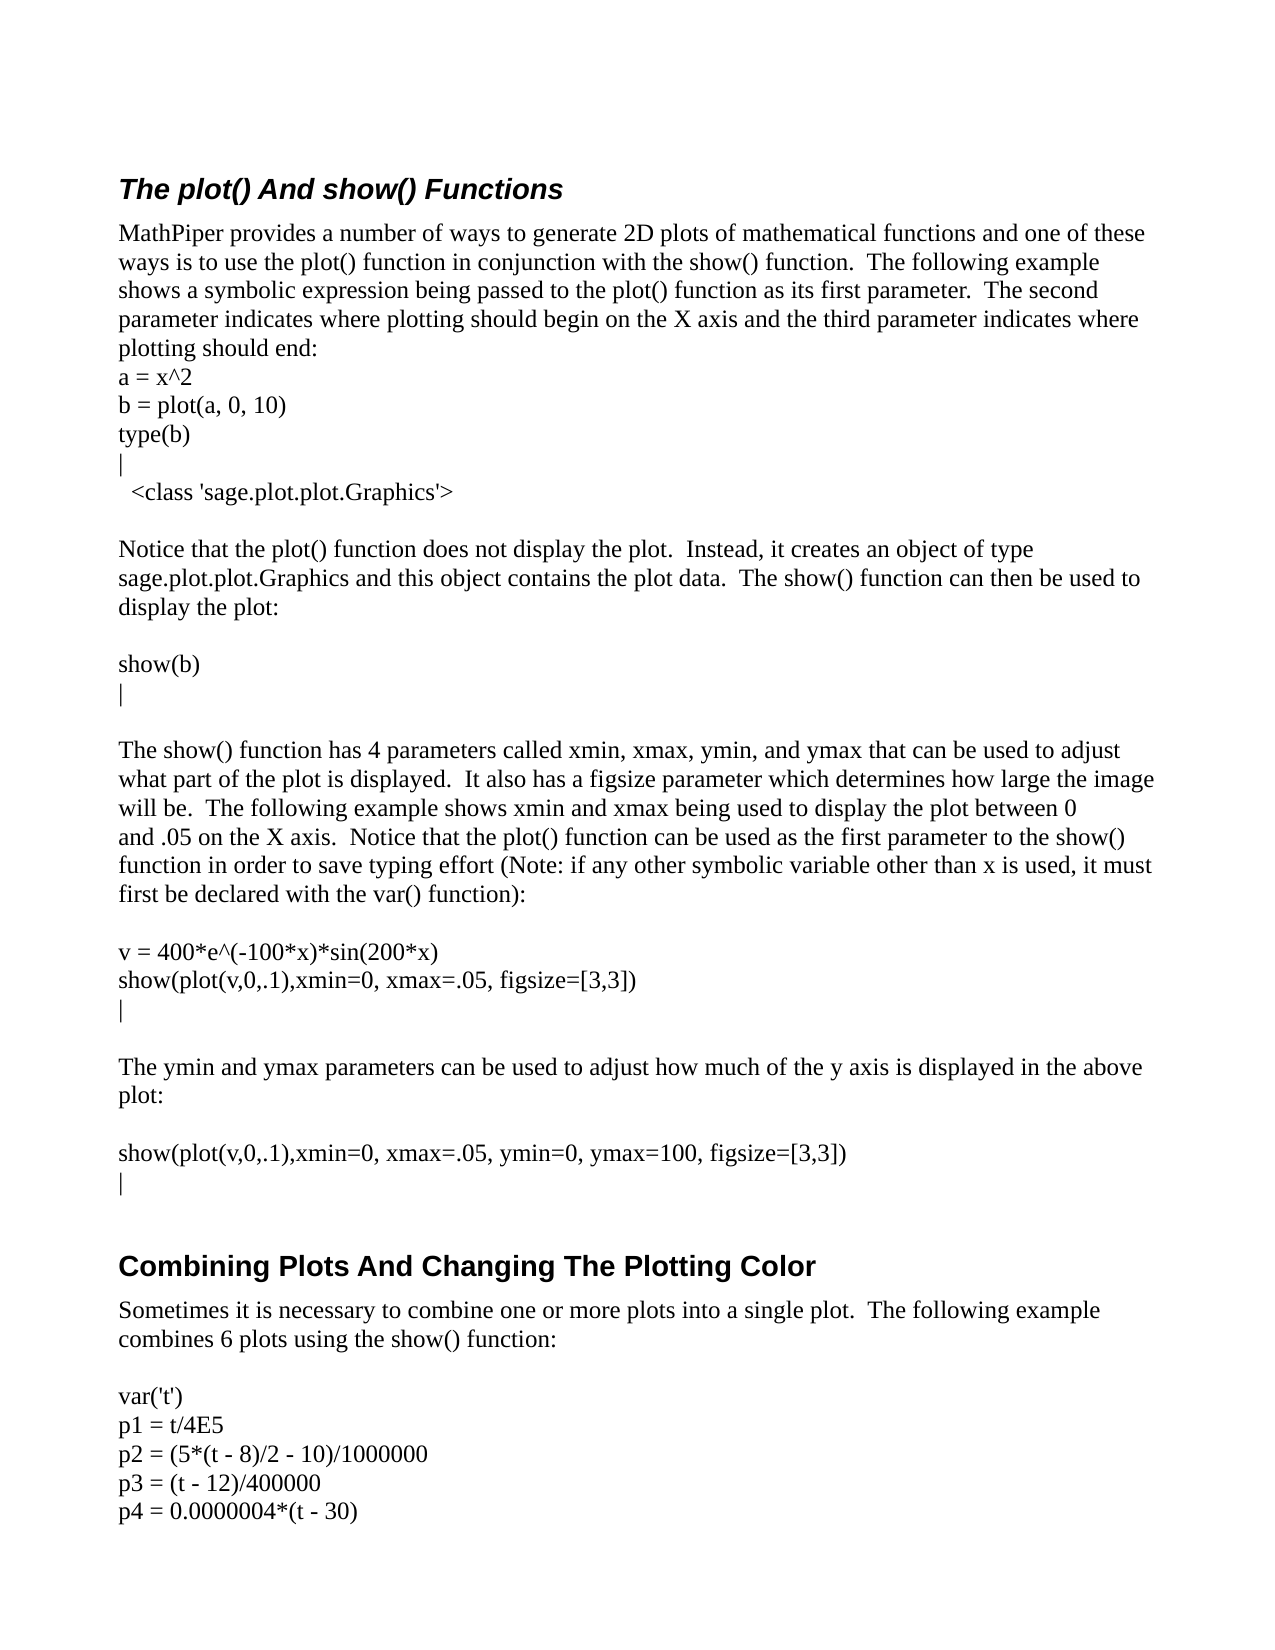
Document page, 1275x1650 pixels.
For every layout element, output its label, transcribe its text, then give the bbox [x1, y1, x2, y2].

text | [118, 994, 1157, 1023]
text The ymin and ymax parameters can be used to adjust how much of the y axis is displayed in the above plot: [118, 1052, 1157, 1109]
text p3 = (t - 12)/400000 [118, 1468, 1157, 1496]
text show(plot(v,0,.1),xmin=0, xmax=.05, ymin=0, ymax=100, figsize=[3,3]) [118, 1138, 1157, 1167]
text | [118, 1167, 1157, 1195]
text a = x^2 [118, 362, 1157, 390]
text p2 = (5*(t - 8)/2 - 10)/1000000 [118, 1439, 1157, 1468]
text v = 400*e^(-100*x)*sin(200*x) [118, 937, 1157, 965]
text var('t') [118, 1381, 1157, 1410]
subtitle Combining Plots And Changing The Plotting Color [118, 1249, 1157, 1283]
text | [118, 678, 1157, 707]
text Notice that the plot() function does not display the plot. Instead, it creates an object of type sage.plot.plot.Graphics and this object contains the plot data. The show() function can then be used to display the plot: [118, 534, 1157, 620]
text p4 = 0.0000004*(t - 30) [118, 1496, 1157, 1525]
text type(b) [118, 419, 1157, 448]
text p1 = t/4E5 [118, 1410, 1157, 1439]
text | [118, 448, 1157, 477]
text show(b) [118, 649, 1157, 678]
text Sometimes it is necessary to combine one or more plots into a single plot. The following example combines 6 plots using the show() function: [118, 1295, 1157, 1353]
text The show() function has 4 parameters called xmin, xmax, ymin, and ymax that can be used to adjust what part of the plot is displayed. It also has a figsize parameter which determines how large the image will be. The following example shows xmin and xmax being used to display the plot between 0 and .05 on the X axis. Notice that the plot() function can be used as the first parameter to the show() function in order to save typing effort (Note: if any other symbolic variable other than x is used, it must first be declared with the var() function): [118, 735, 1157, 908]
text b = plot(a, 0, 10) [118, 390, 1157, 419]
text show(plot(v,0,.1),xmin=0, xmax=.05, figsize=[3,3]) [118, 965, 1157, 994]
text MathPiper provides a number of ways to generate 2D plots of mathematical functions and one of these ways is to use the plot() function in conjunction with the show() function. The following example shows a symbolic expression being passed to the plot() function as its first parameter. The second parameter indicates where plotting should begin on the X axis and the third parameter indicates where plotting should end: [118, 218, 1157, 362]
text <class 'sage.plot.plot.Graphics'> [118, 477, 1157, 505]
subtitle The plot() And show() Functions [118, 172, 1157, 205]
